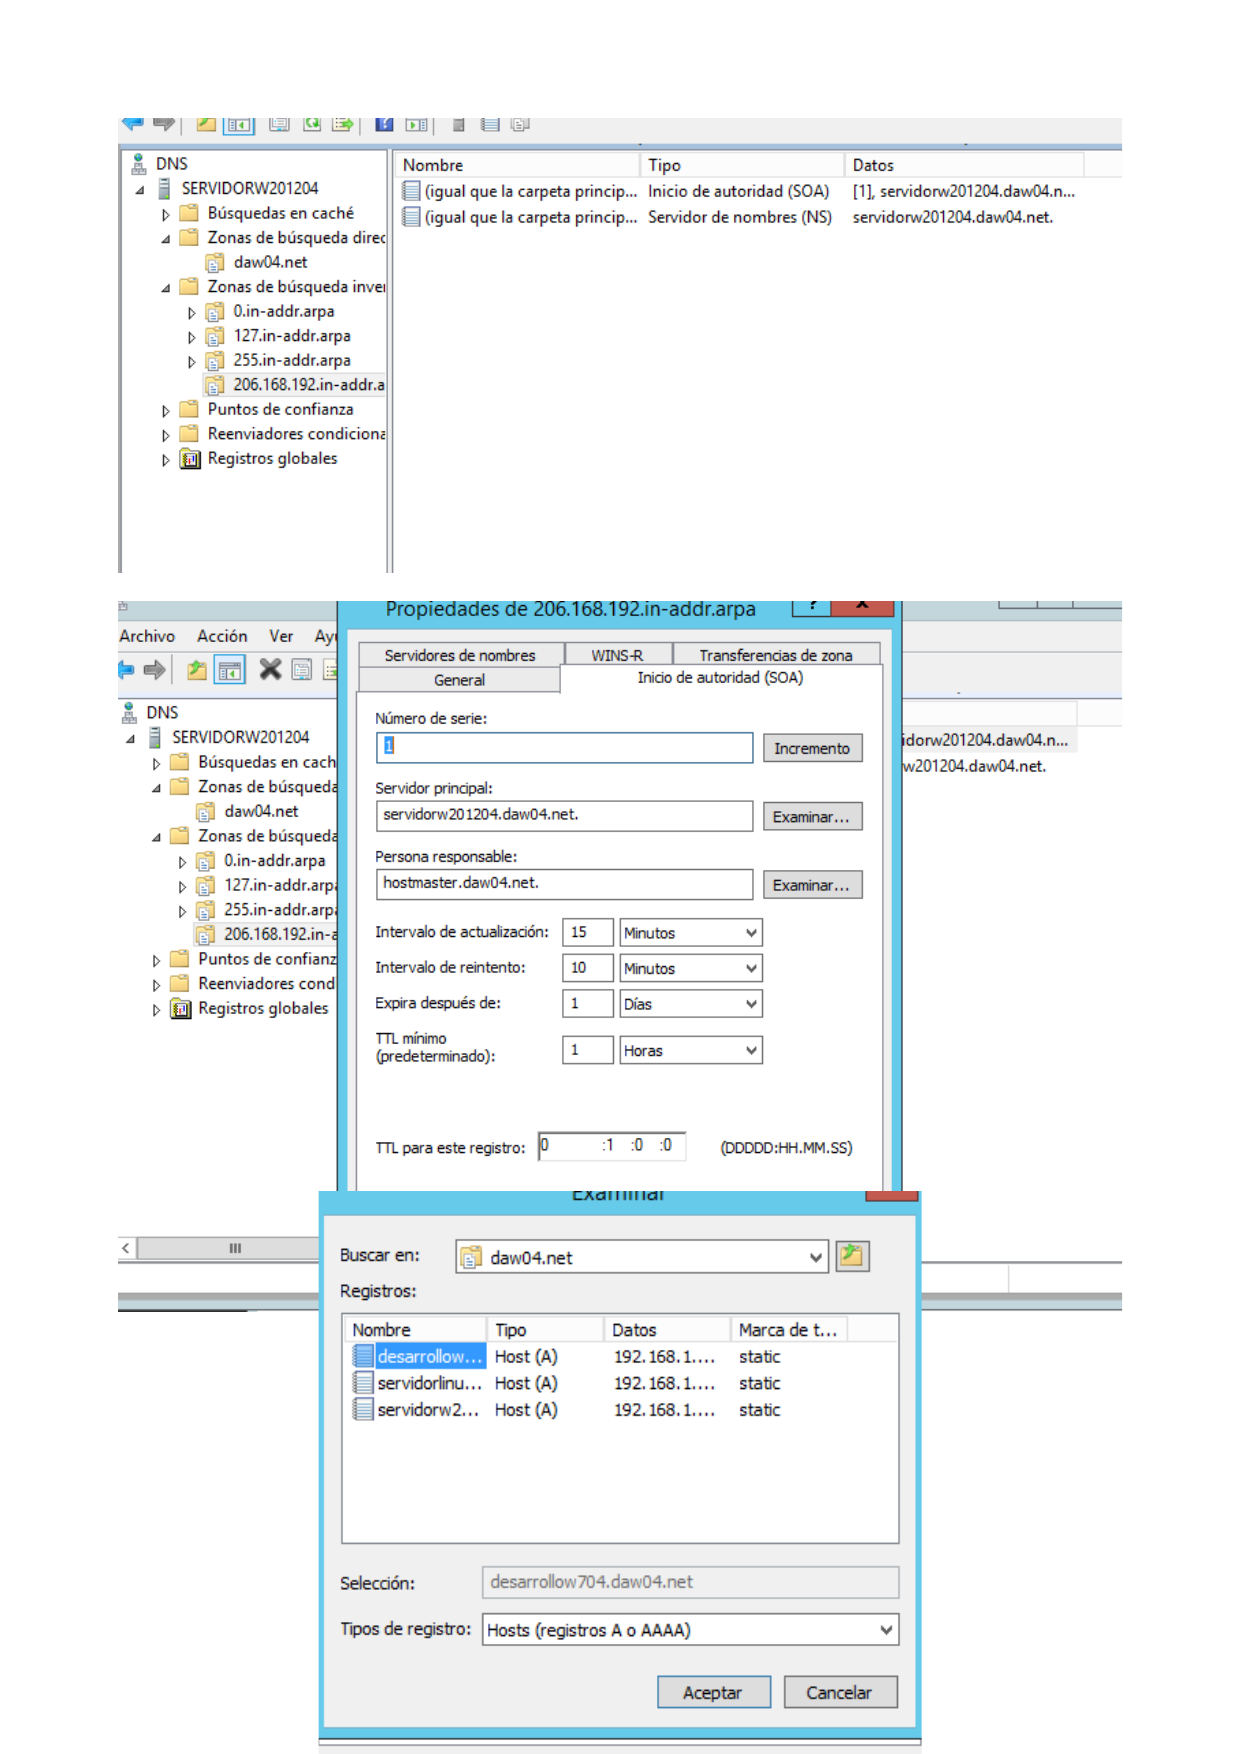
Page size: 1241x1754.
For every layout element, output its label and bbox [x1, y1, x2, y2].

picture [118, 118, 1123, 573]
picture [118, 601, 1123, 1754]
